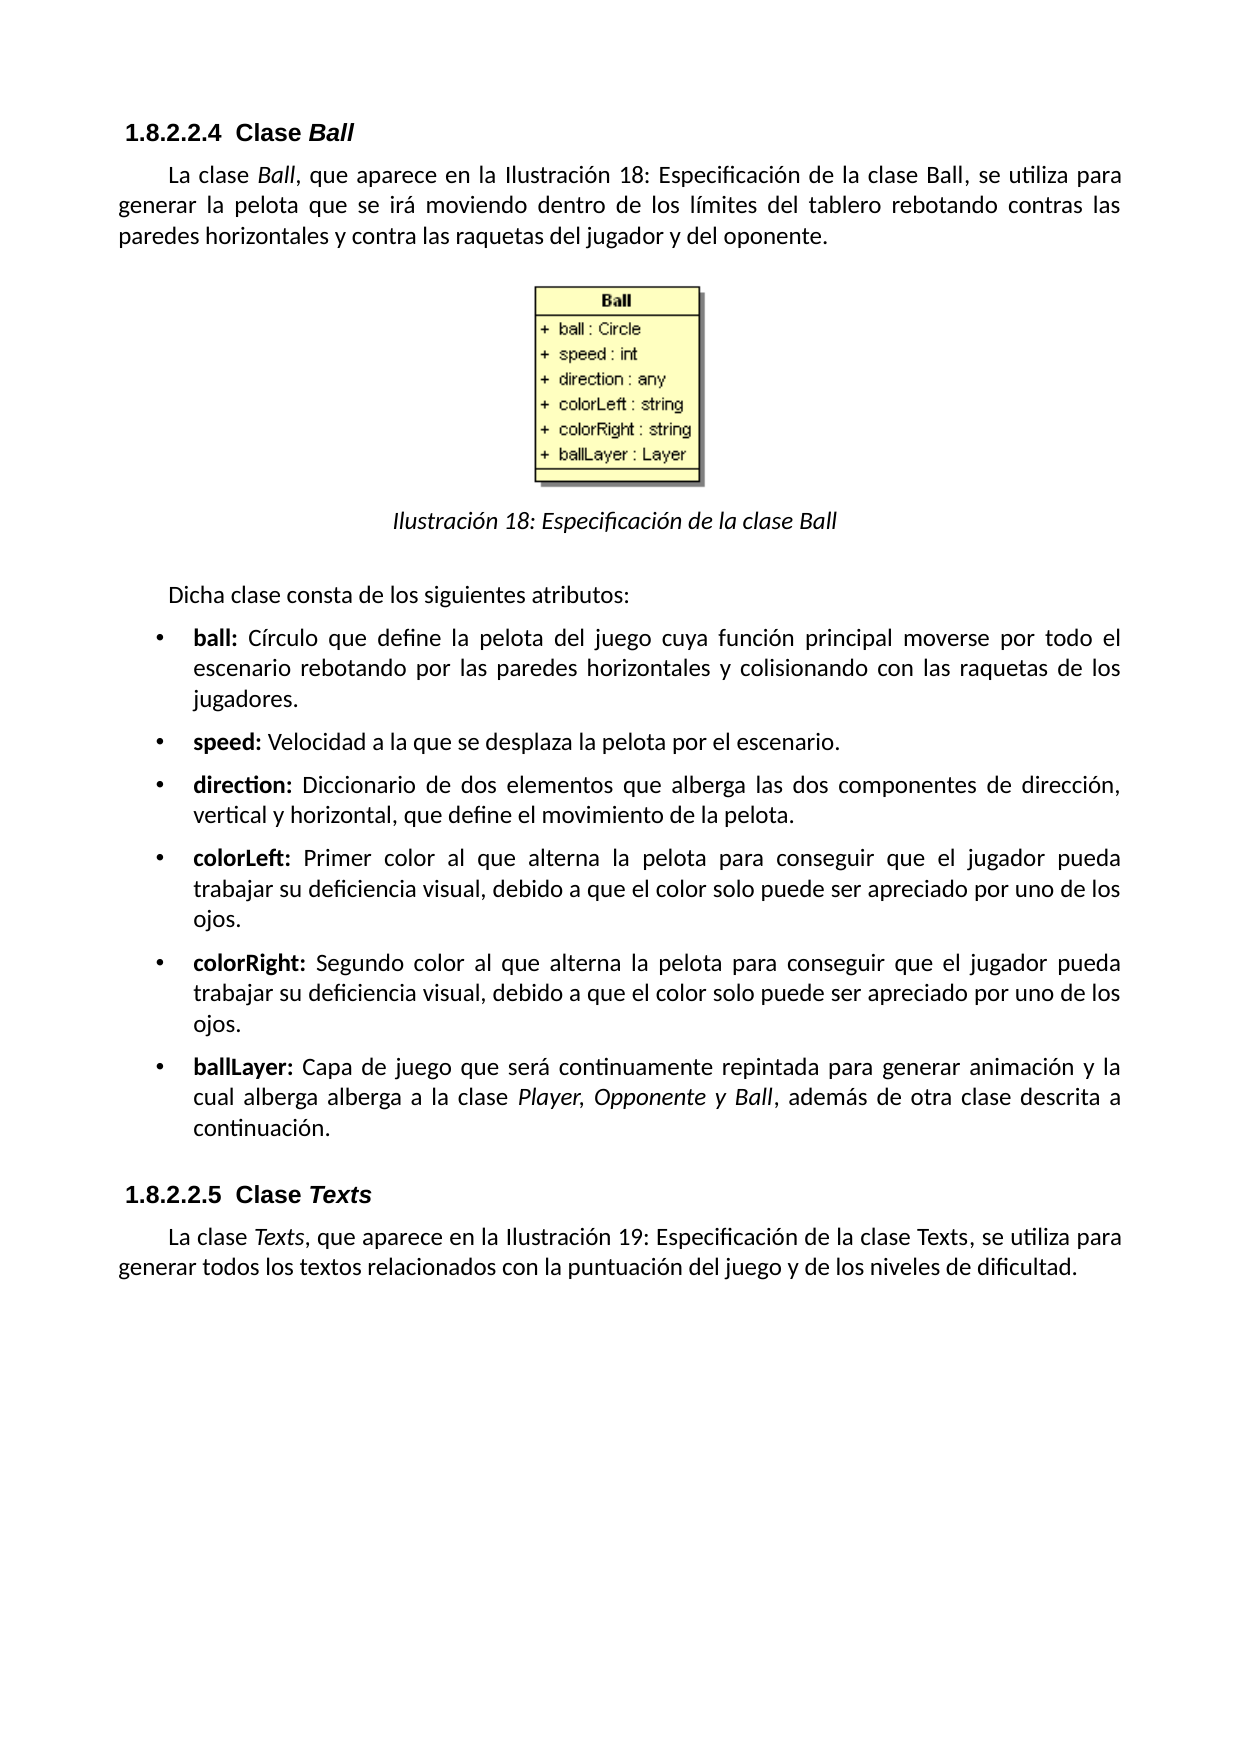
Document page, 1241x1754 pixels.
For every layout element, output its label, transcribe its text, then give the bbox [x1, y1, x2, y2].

text Ilustración 18: Especificación de la clase Ball [392, 276, 848, 536]
list speed: Velocidad a la que se desplaza la pelota por el escenario. [156, 726, 1122, 757]
picture [517, 263, 724, 506]
text La clase Ball, que aparece en la Ilustración 18: Especificación de la clase Ball, se utiliza para generar la pelota que se irá moviendo dentro de los límites del tablero rebotando contras las paredes horizontales y contra las raquetas del jugador y del oponente. [118, 159, 1122, 251]
list colorRight: Segundo color al que alterna la pelota para conseguir que el jugador pueda trabajar su deficiencia visual, debido a que el color solo puede ser apreciado por uno de los ojos. [156, 947, 1122, 1038]
text La clase Texts, que aparece en la Ilustración 19: Especificación de la clase Texts, se utiliza para generar todos los textos relacionados con la puntuación del juego y de los niveles de dificultad. [118, 1221, 1122, 1282]
subtitle Clase Ball [118, 118, 1122, 147]
list direction: Diccionario de dos elementos que alberga las dos componentes de dirección, vertical y horizontal, que define el movimiento de la pelota. [156, 769, 1122, 830]
list ball: Círculo que define la pelota del juego cuya función principal moverse por todo el escenario rebotando por las paredes horizontales y colisionando con las raquetas de los jugadores. [156, 622, 1122, 713]
list colorLeft: Primer color al que alterna la pelota para conseguir que el jugador pueda trabajar su deficiencia visual, debido a que el color solo puede ser apreciado por uno de los ojos. [156, 843, 1122, 934]
subtitle Clase Texts [118, 1180, 1122, 1208]
text Dicha clase consta de los siguientes atributos: [118, 579, 1122, 609]
list ballLayer: Capa de juego que será continuamente repintada para generar animación y la cual alberga alberga a la clase Player, Opponente y Ball, además de otra clase descrita a continuación. [156, 1051, 1122, 1142]
